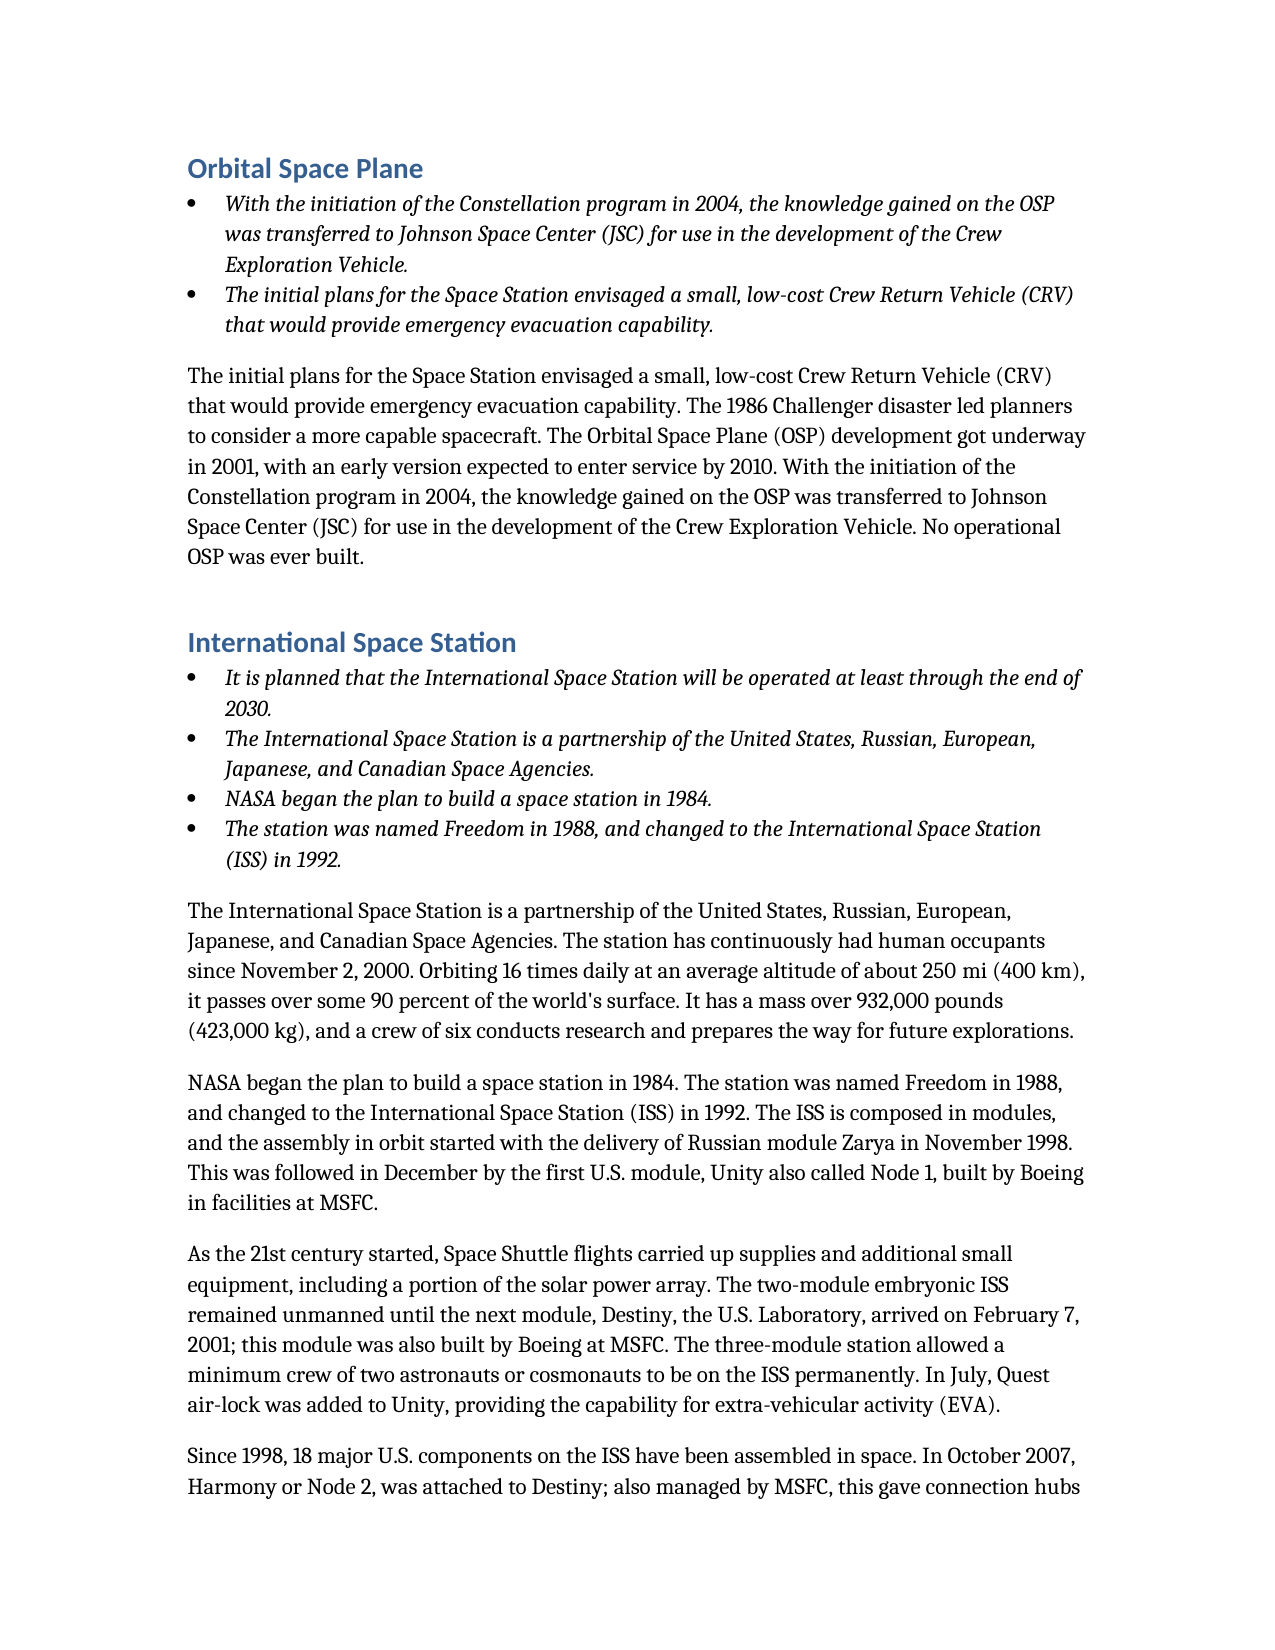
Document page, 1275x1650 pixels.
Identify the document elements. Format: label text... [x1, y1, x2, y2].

text NASA began the plan to build a space station in 1984. The station was named Freedom in 1988, and changed to the International Space Station (ISS) in 1992. The ISS is composed in modules, and the assembly in orbit started with the delivery of Russian module Zarya in November 1998. This was followed in December by the first U.S. module, Unity also called Node 1, built by Boeing in facilities at MSFC. [187, 1069, 1087, 1217]
list The International Space Station is a partnership of the United States, Russian, European, Japanese, and Canadian Space Agencies. [187, 726, 1087, 782]
subtitle Orbital Space Plane [187, 150, 1087, 186]
list With the initiation of the Constellation program in 2004, the knowledge gained on the OSP was transferred to Johnson Space Center (JSC) for use in the development of the Crew Exploration Vehicle. [187, 191, 1087, 278]
list It is planned that the International Space Station will be operated at least through the end of 2030. [187, 665, 1087, 722]
text Since 1998, 18 major U.S. components on the ISS have been assembled in space. In October 2007, Harmony or Node 2, was attached to Destiny; also managed by MSFC, this gave connection hubs [187, 1443, 1087, 1500]
text As the 21st century started, Space Shuttle flights carried up supplies and additional small equipment, including a portion of the solar power array. The two-module embryonic ISS remained unmanned until the next module, Destiny, the U.S. Laboratory, arrived on February 7, 2001; this module was also built by Boeing at MSFC. The three-module station allowed a minimum crew of two astronauts or cosmonauts to be on the ISS permanently. In July, Quest air-lock was added to Unity, providing the capability for extra-vehicular activity (EVA). [187, 1241, 1087, 1419]
subtitle International Space Station [187, 624, 1087, 660]
list The station was named Freedom in 1988, and changed to the International Space Station (ISS) in 1992. [187, 816, 1087, 873]
text The International Space Station is a partnership of the United States, Russian, European, Japanese, and Canadian Space Agencies. The station has continuously had human occupants since November 2, 2000. Orbiting 16 times daily at an average altitude of about 250 mi (400 km), it passes over some 90 percent of the world's surface. It has a mass over 932,000 pounds (423,000 kg), and a crew of six conducts research and prepares the way for future explorations. [187, 897, 1087, 1045]
text The initial plans for the Space Station envisaged a small, low-cost Crew Return Vehicle (CRV) that would provide emergency evacuation capability. The 1986 Challenger disaster led planners to consider a more capable spacecraft. The Orbital Space Plane (OSP) development got underway in 2001, with an early version expected to enter service by 2010. With the initiation of the Constellation program in 2004, the knowledge gained on the OSP was transferred to Johnson Space Center (JSC) for use in the development of the Crew Exploration Vehicle. No operational OSP was ever built. [187, 363, 1087, 570]
list NASA began the plan to build a space station in 1984. [187, 786, 1087, 812]
list The initial plans for the Space Station envisaged a small, low-cost Crew Return Vehicle (CRV) that would provide emergency evacuation capability. [187, 282, 1087, 338]
